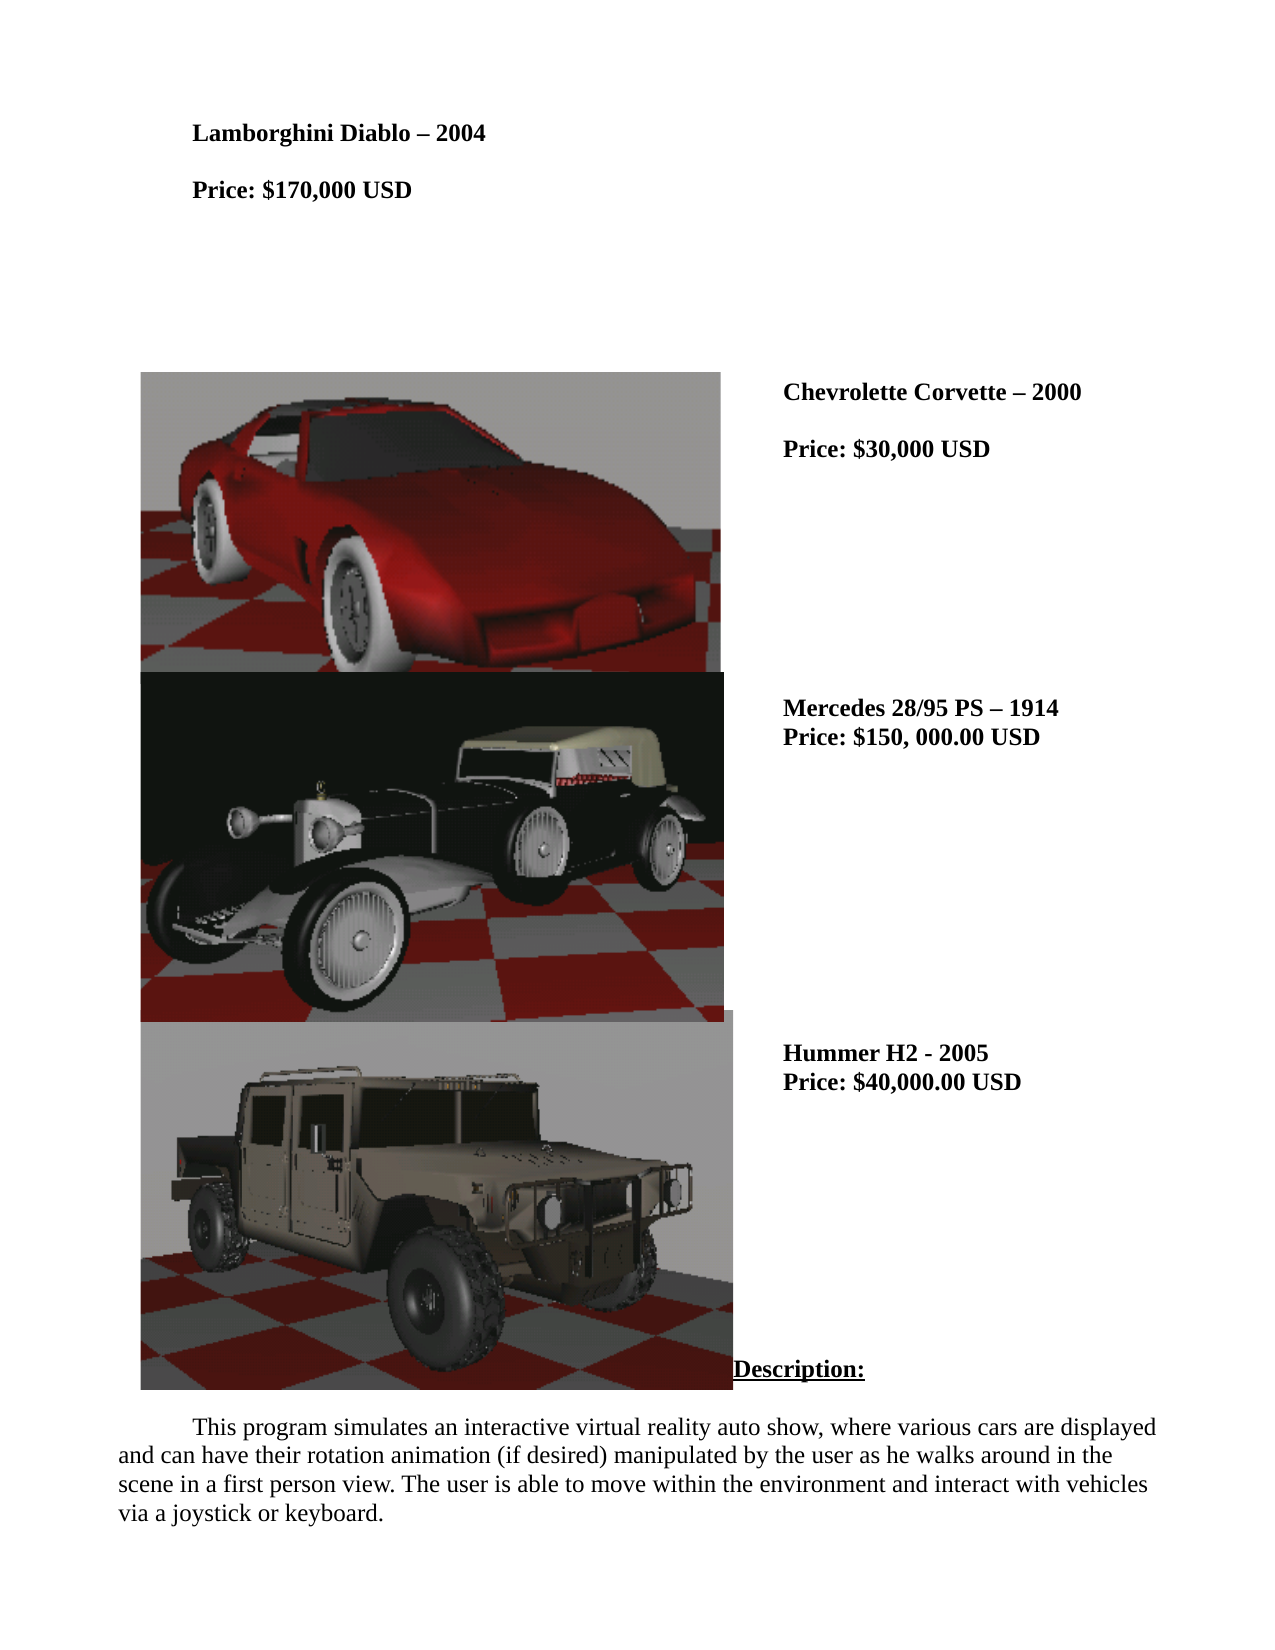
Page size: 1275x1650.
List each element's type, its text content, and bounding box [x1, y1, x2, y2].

text [118, 1067, 140, 1096]
text [118, 377, 140, 406]
text Price: $150, 000.00 USD [724, 722, 1157, 751]
text Mercedes 28/95 PS – 1914 [724, 693, 1157, 722]
text Description: [734, 1354, 1157, 1383]
text Price: $170,000 USD [118, 176, 1157, 204]
text [118, 434, 140, 463]
text Price: $30,000 USD [721, 434, 1157, 463]
text Chevrolette Corvette – 2000 [721, 377, 1157, 406]
text [118, 1038, 140, 1067]
text [118, 722, 140, 751]
text [118, 693, 140, 722]
text Price: $40,000.00 USD [734, 1067, 1157, 1096]
text This program simulates an interactive virtual reality auto show, where various cars are displayed and can have their rotation animation (if desired) manipulated by the user as he walks around in the scene in a first person view. The user is able to move within the environment and interact with vehicles via a joystick or keyboard. [118, 1412, 1157, 1527]
text [118, 1354, 140, 1383]
text Lamborghini Diablo – 2004 [118, 118, 1157, 147]
text Hummer H2 - 2005 [734, 1038, 1157, 1067]
picture [140, 372, 734, 1390]
